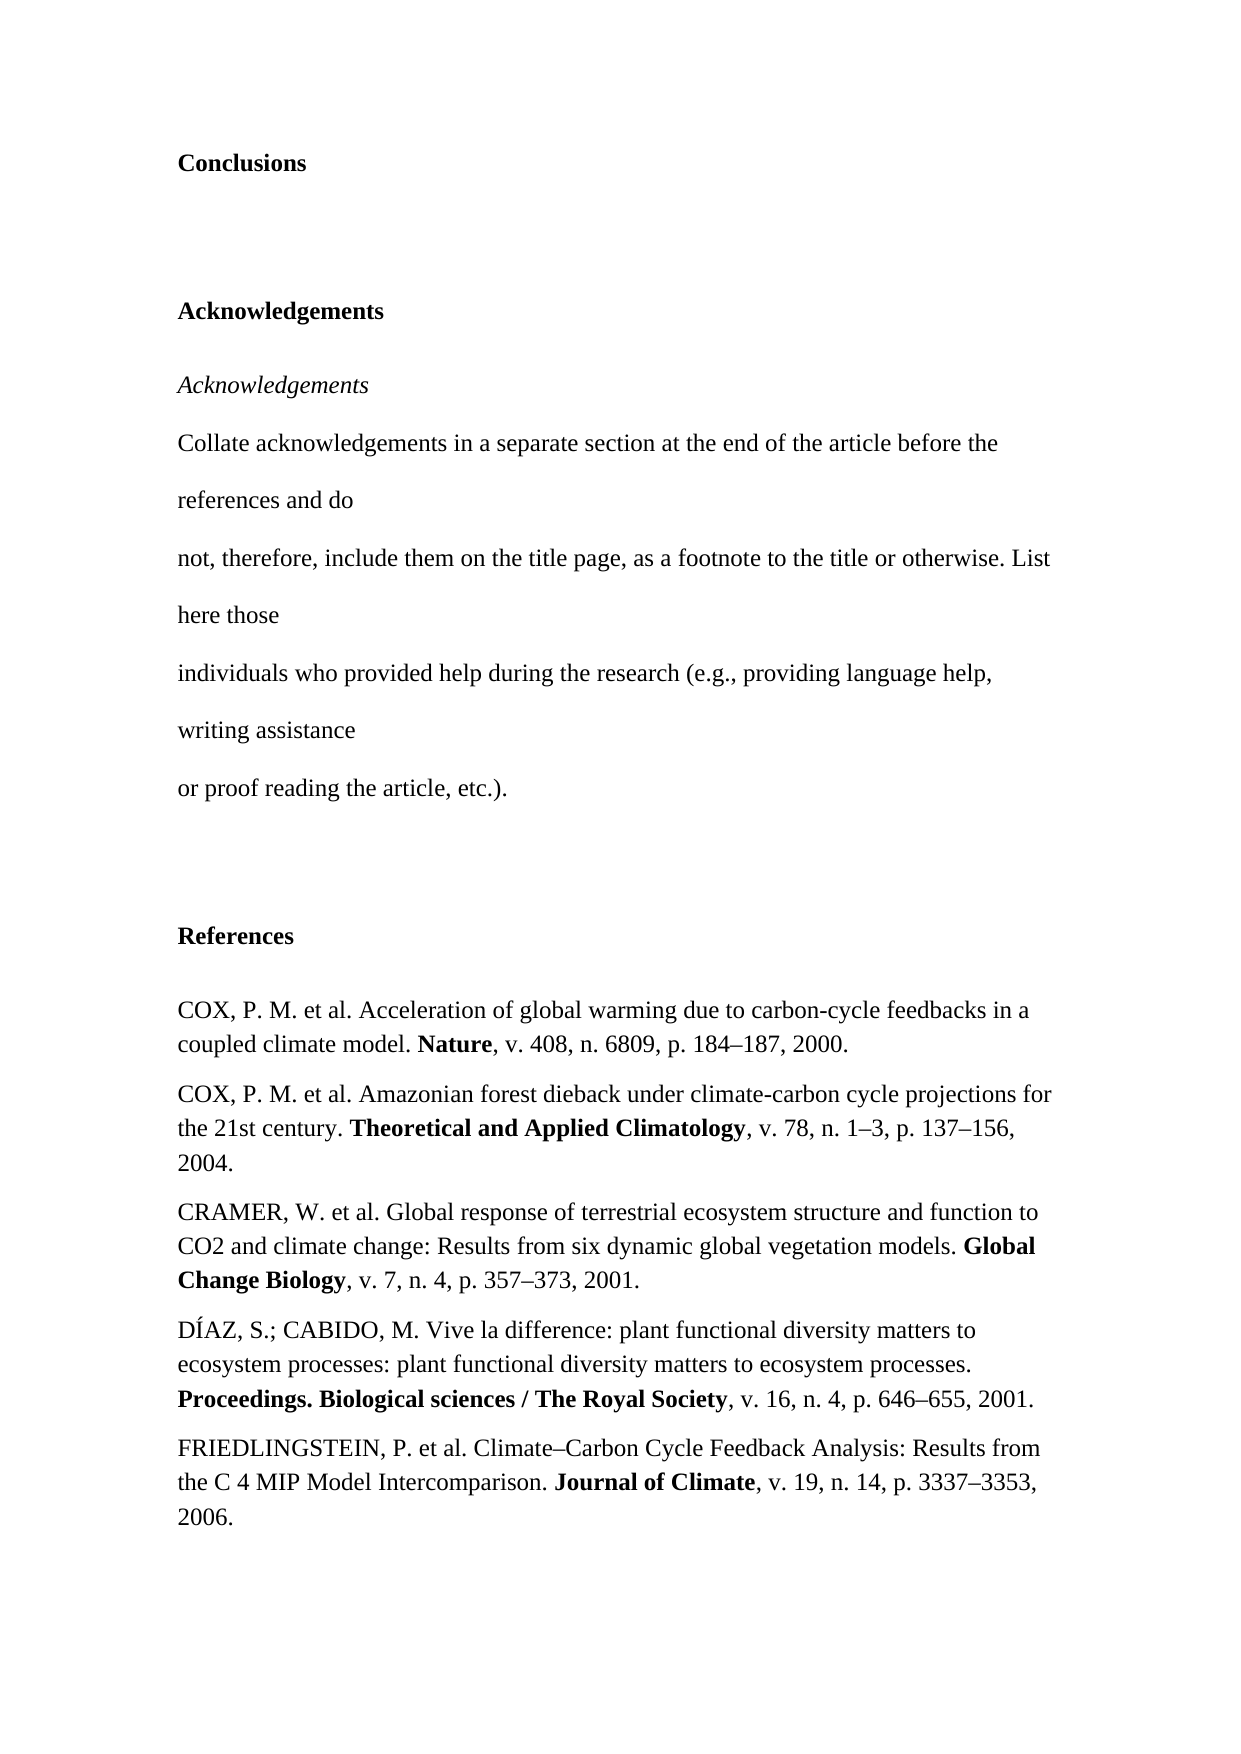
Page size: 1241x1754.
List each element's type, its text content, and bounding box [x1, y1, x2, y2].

text References [177, 921, 1063, 950]
text CRAMER, W. et al. Global response of terrestrial ecosystem structure and function to CO2 and climate change: Results from six dynamic global vegetation models. Global Change Biology, v. 7, n. 4, p. 357–373, 2001. [177, 1197, 1063, 1294]
text Acknowledgements Collate acknowledgements in a separate section at the end of the article before the references and do not, therefore, include them on the title page, as a footnote to the title or otherwise. List here those individuals who provided help during the research (e.g., providing language help, writing assistance or proof reading the article, etc.). [177, 370, 1063, 801]
text COX, P. M. et al. Acceleration of global warming due to carbon-cycle feedbacks in a coupled climate model. Nature, v. 408, n. 6809, p. 184–187, 2000. [177, 995, 1063, 1058]
text Conclusions [177, 148, 1063, 176]
text Acknowledgements [177, 296, 1063, 325]
text FRIEDLINGSTEIN, P. et al. Climate–Carbon Cycle Feedback Analysis: Results from the C 4 MIP Model Intercomparison. Journal of Climate, v. 19, n. 14, p. 3337–3353, 2006. [177, 1433, 1063, 1530]
text COX, P. M. et al. Amazonian forest dieback under climate-carbon cycle projections for the 21st century. Theoretical and Applied Climatology, v. 78, n. 1–3, p. 137–156, 2004. [177, 1079, 1063, 1176]
text DÍAZ, S.; CABIDO, M. Vive la difference: plant functional diversity matters to ecosystem processes: plant functional diversity matters to ecosystem processes. Proceedings. Biological sciences / The Royal Society, v. 16, n. 4, p. 646–655, 2001. [177, 1315, 1063, 1412]
